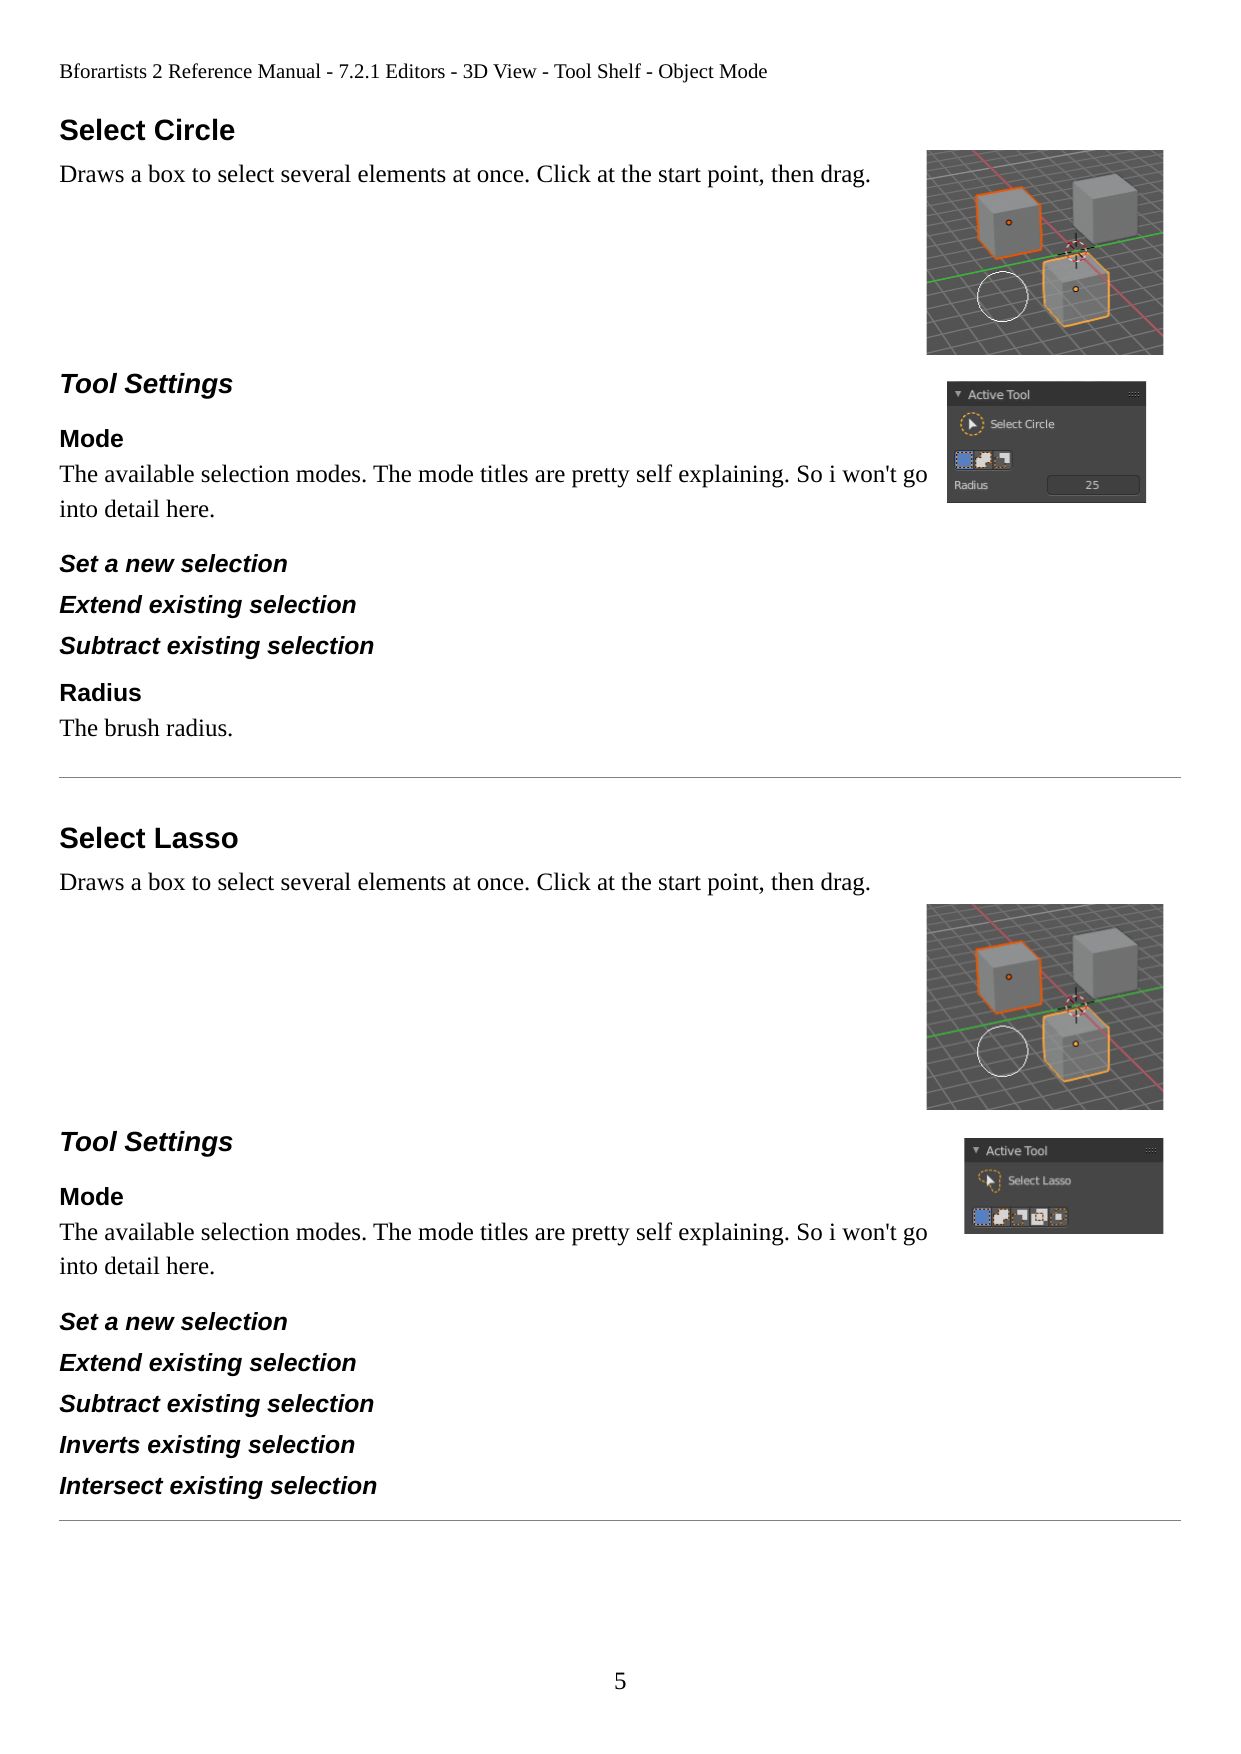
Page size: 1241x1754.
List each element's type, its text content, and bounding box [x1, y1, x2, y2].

subtitle Set a new selection [59, 549, 1181, 578]
text The brush radius. [59, 713, 1181, 742]
subtitle Mode [59, 1182, 964, 1211]
picture [926, 150, 1164, 355]
subtitle Tool Settings [59, 368, 1181, 399]
picture [964, 1138, 1164, 1234]
subtitle [1147, 424, 1181, 453]
picture [926, 904, 1164, 1110]
text The available selection modes. The mode titles are pretty self explaining. So i won't go into detail here. [59, 459, 1181, 522]
picture [947, 381, 1147, 503]
subtitle Extend existing selection [59, 590, 1181, 619]
subtitle [1164, 1182, 1181, 1211]
subtitle Select Circle [59, 113, 1181, 146]
text Draws a box to select several elements at once. Click at the start point, then drag. [59, 867, 1181, 896]
subtitle Subtract existing selection [59, 631, 1181, 660]
subtitle Inverts existing selection [59, 1430, 1181, 1458]
subtitle Select Lasso [59, 821, 1181, 855]
text The available selection modes. The mode titles are pretty self explaining. So i won't go into detail here. [59, 1217, 1181, 1280]
subtitle Radius [59, 678, 1181, 707]
subtitle Extend existing selection [59, 1348, 1181, 1376]
subtitle Set a new selection [59, 1307, 1181, 1335]
subtitle Mode [59, 424, 947, 453]
text Draws a box to select several elements at once. Click at the start point, then drag. [59, 159, 926, 188]
subtitle Intersect existing selection [59, 1471, 1181, 1499]
subtitle Subtract existing selection [59, 1389, 1181, 1417]
subtitle Tool Settings [59, 1125, 1181, 1157]
